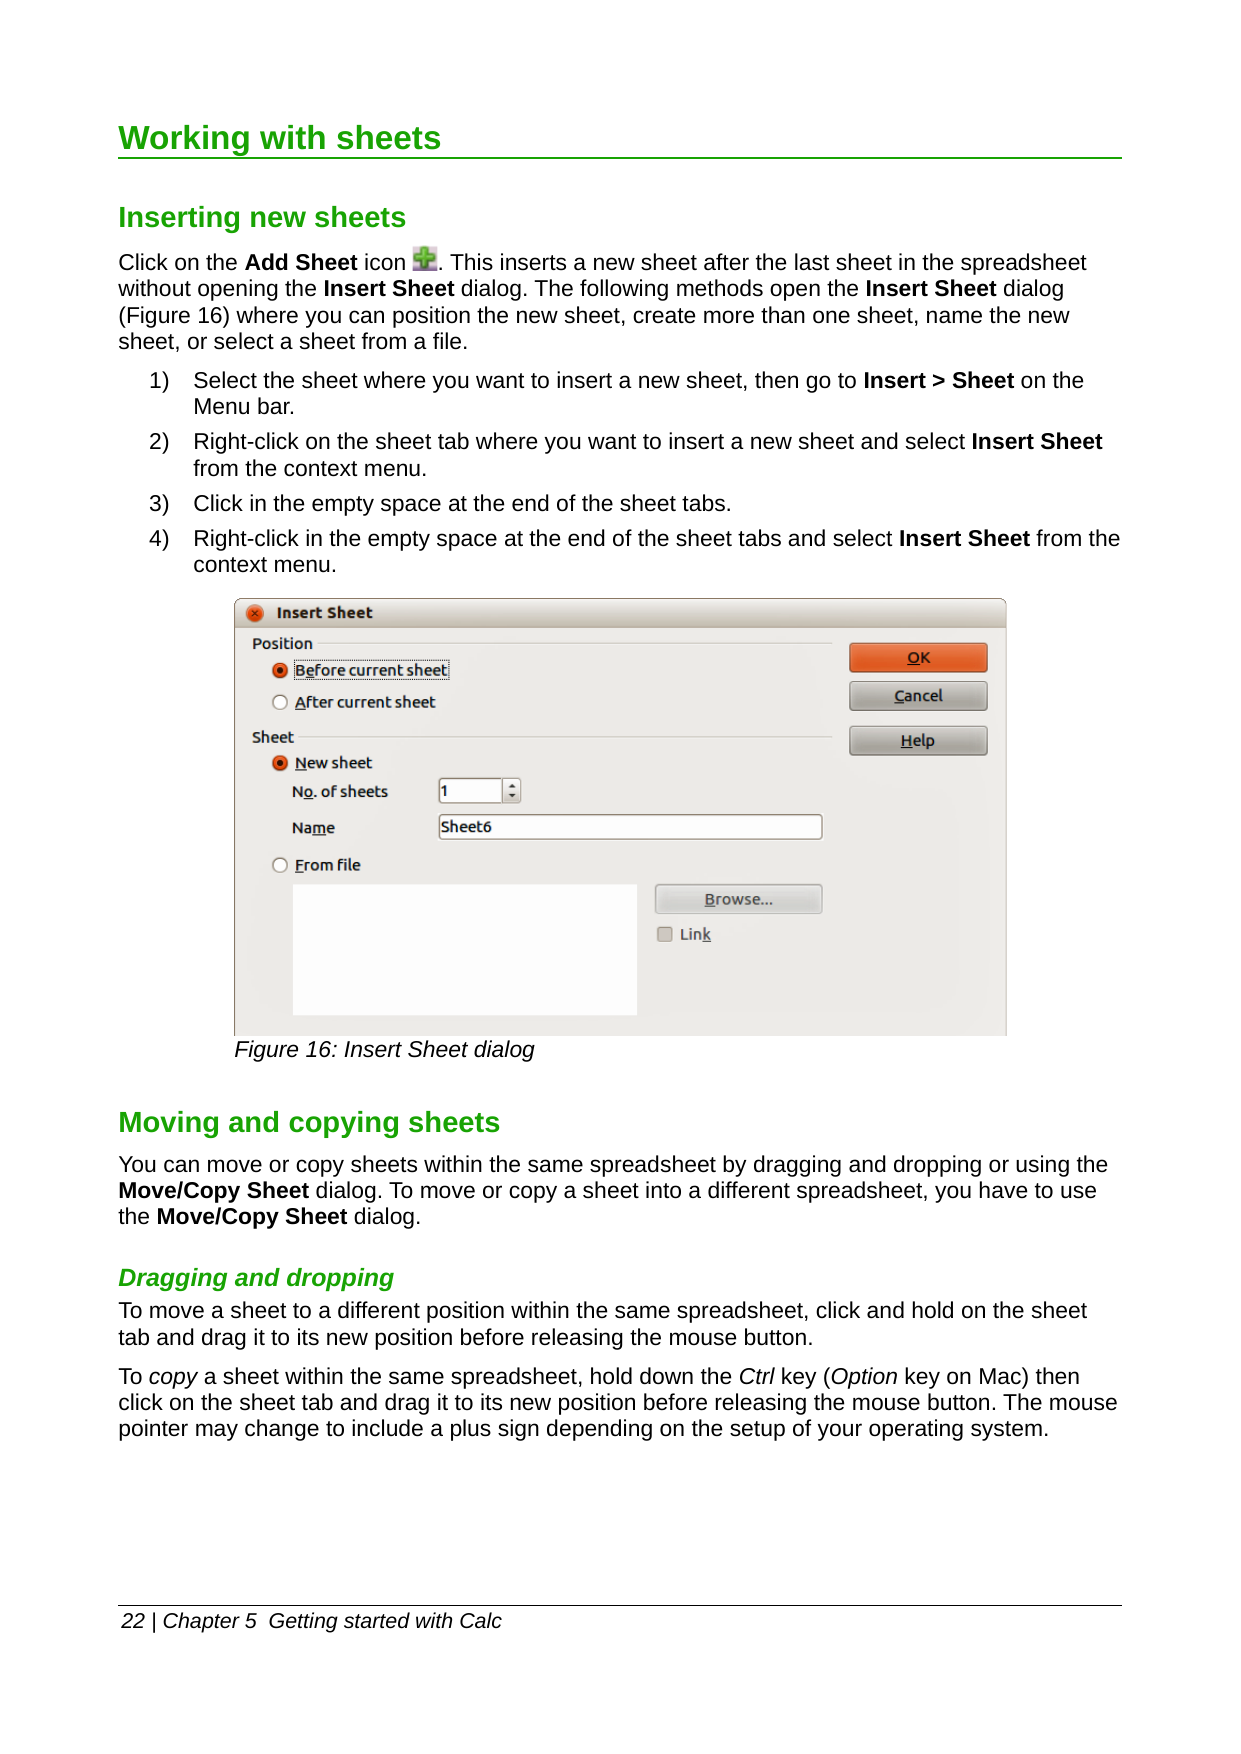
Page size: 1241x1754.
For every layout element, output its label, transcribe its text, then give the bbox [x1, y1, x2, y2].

subtitle Inserting new sheets [118, 200, 1122, 233]
list Right-click on the sheet tab where you want to insert a new sheet and select Insert Sheet from the context menu. [169, 428, 1122, 481]
text To copy a sheet within the same spreadsheet, hold down the Ctrl key (Option key on Mac) then click on the sheet tab and drag it to its new position before releasing the mouse button. The mouse pointer may change to include a plus sign depending on the setup of your operating system. [118, 1363, 1122, 1442]
text To move a sheet to a different position within the same spreadsheet, click and hold on the sheet tab and drag it to its new position before releasing the mouse button. [118, 1297, 1122, 1350]
text Click on the Add Sheet icon . This inserts a new sheet after the last sheet in the spreadsheet without opening the Insert Sheet dialog. The following methods open the Insert Sheet dialog (Figure 16) where you can position the new sheet, create more than one sheet, name the new sheet, or select a sheet from a file. [118, 245, 1122, 354]
subtitle Moving and copying sheets [118, 1105, 1122, 1139]
picture [234, 598, 1007, 1036]
picture [412, 245, 438, 271]
subtitle Working with sheets [118, 118, 1122, 157]
subtitle Dragging and dropping [118, 1263, 1122, 1291]
text You can move or copy sheets within the same spreadsheet by dragging and dropping or using the Move/Copy Sheet dialog. To move or copy a sheet into a different spreadsheet, you have to use the Move/Copy Sheet dialog. [118, 1151, 1122, 1229]
text Figure 16: Insert Sheet dialog [234, 1036, 1006, 1062]
list Right-click in the empty space at the end of the sheet tabs and select Insert Sheet from the context menu. [169, 525, 1122, 578]
list Select the sheet where you want to insert a new sheet, then go to Insert > Sheet on the Menu bar. [169, 367, 1122, 419]
list Click in the empty space at the end of the sheet tabs. [169, 490, 1122, 516]
